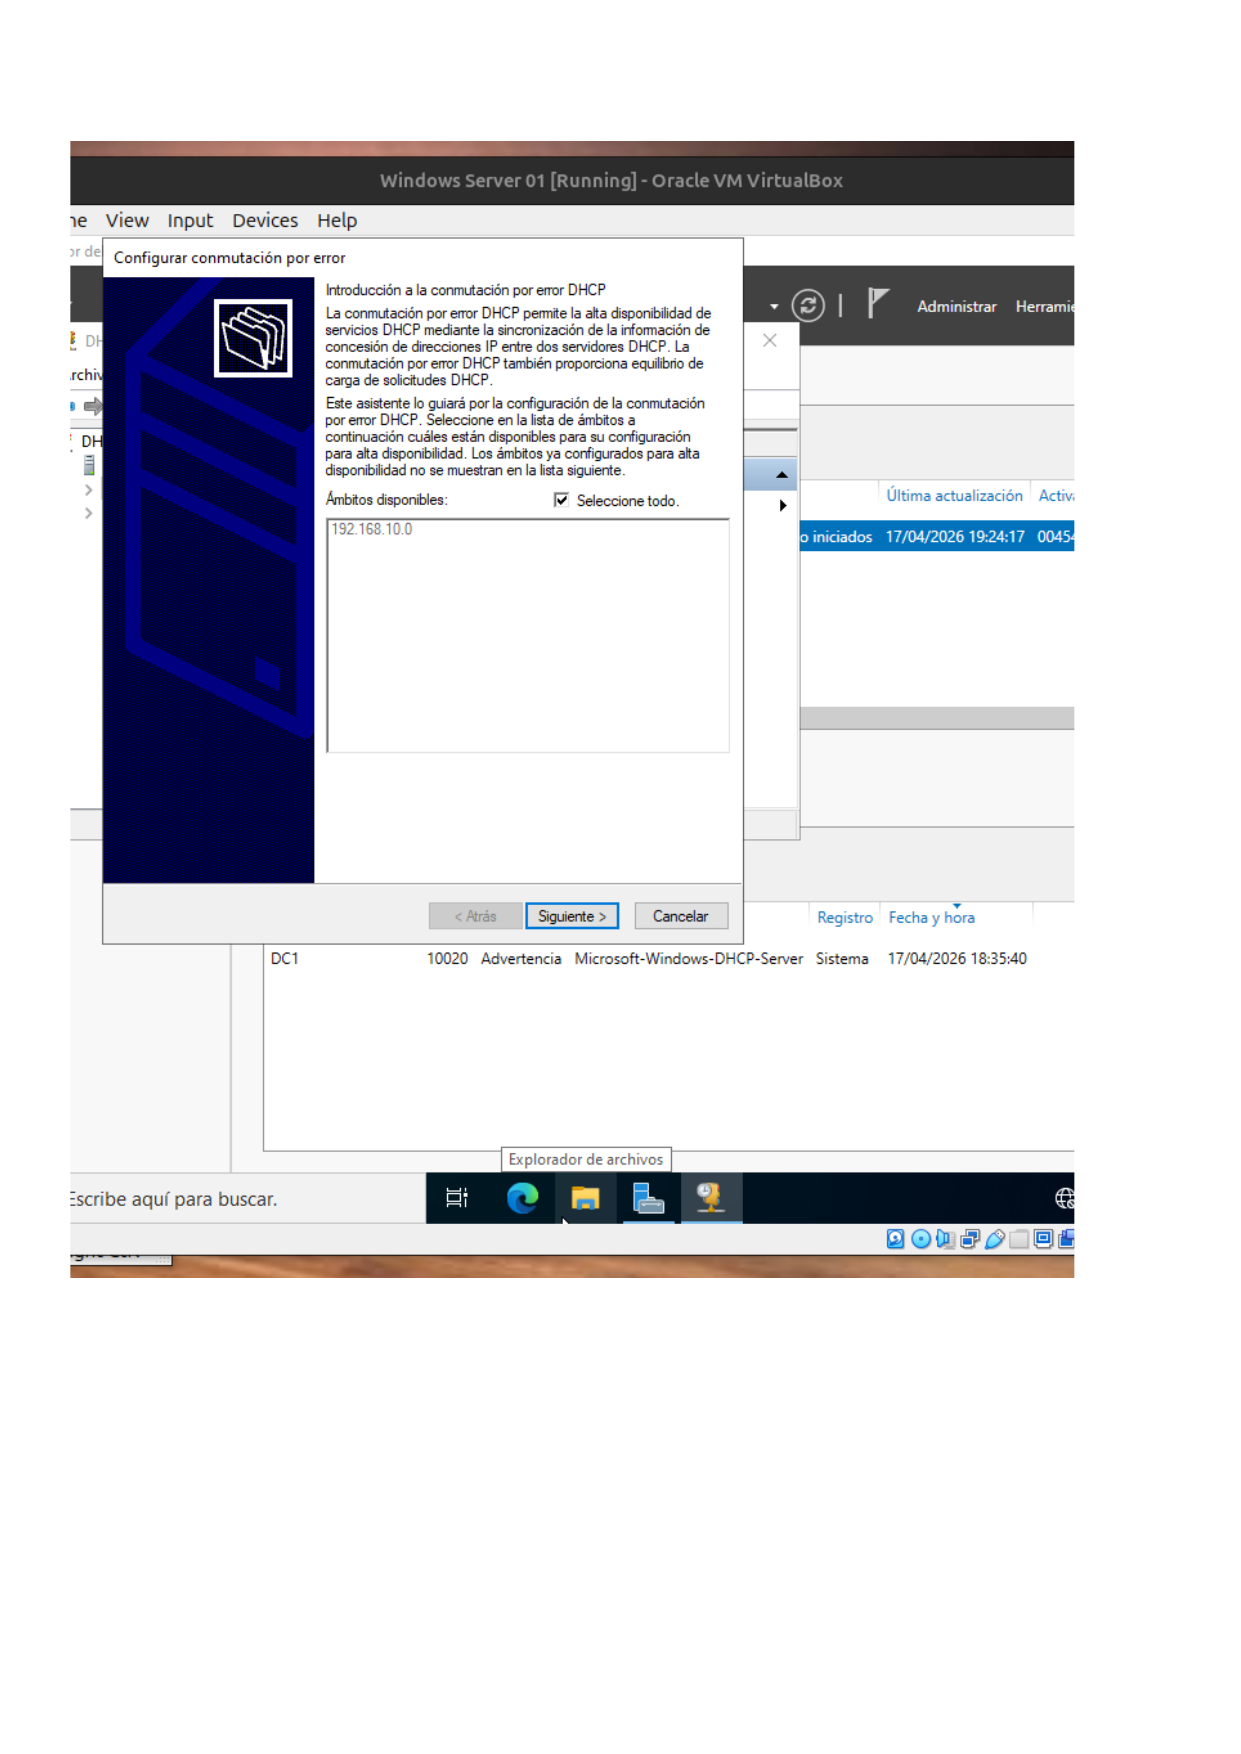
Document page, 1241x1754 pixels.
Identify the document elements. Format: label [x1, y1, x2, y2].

picture [70, 141, 1075, 1278]
